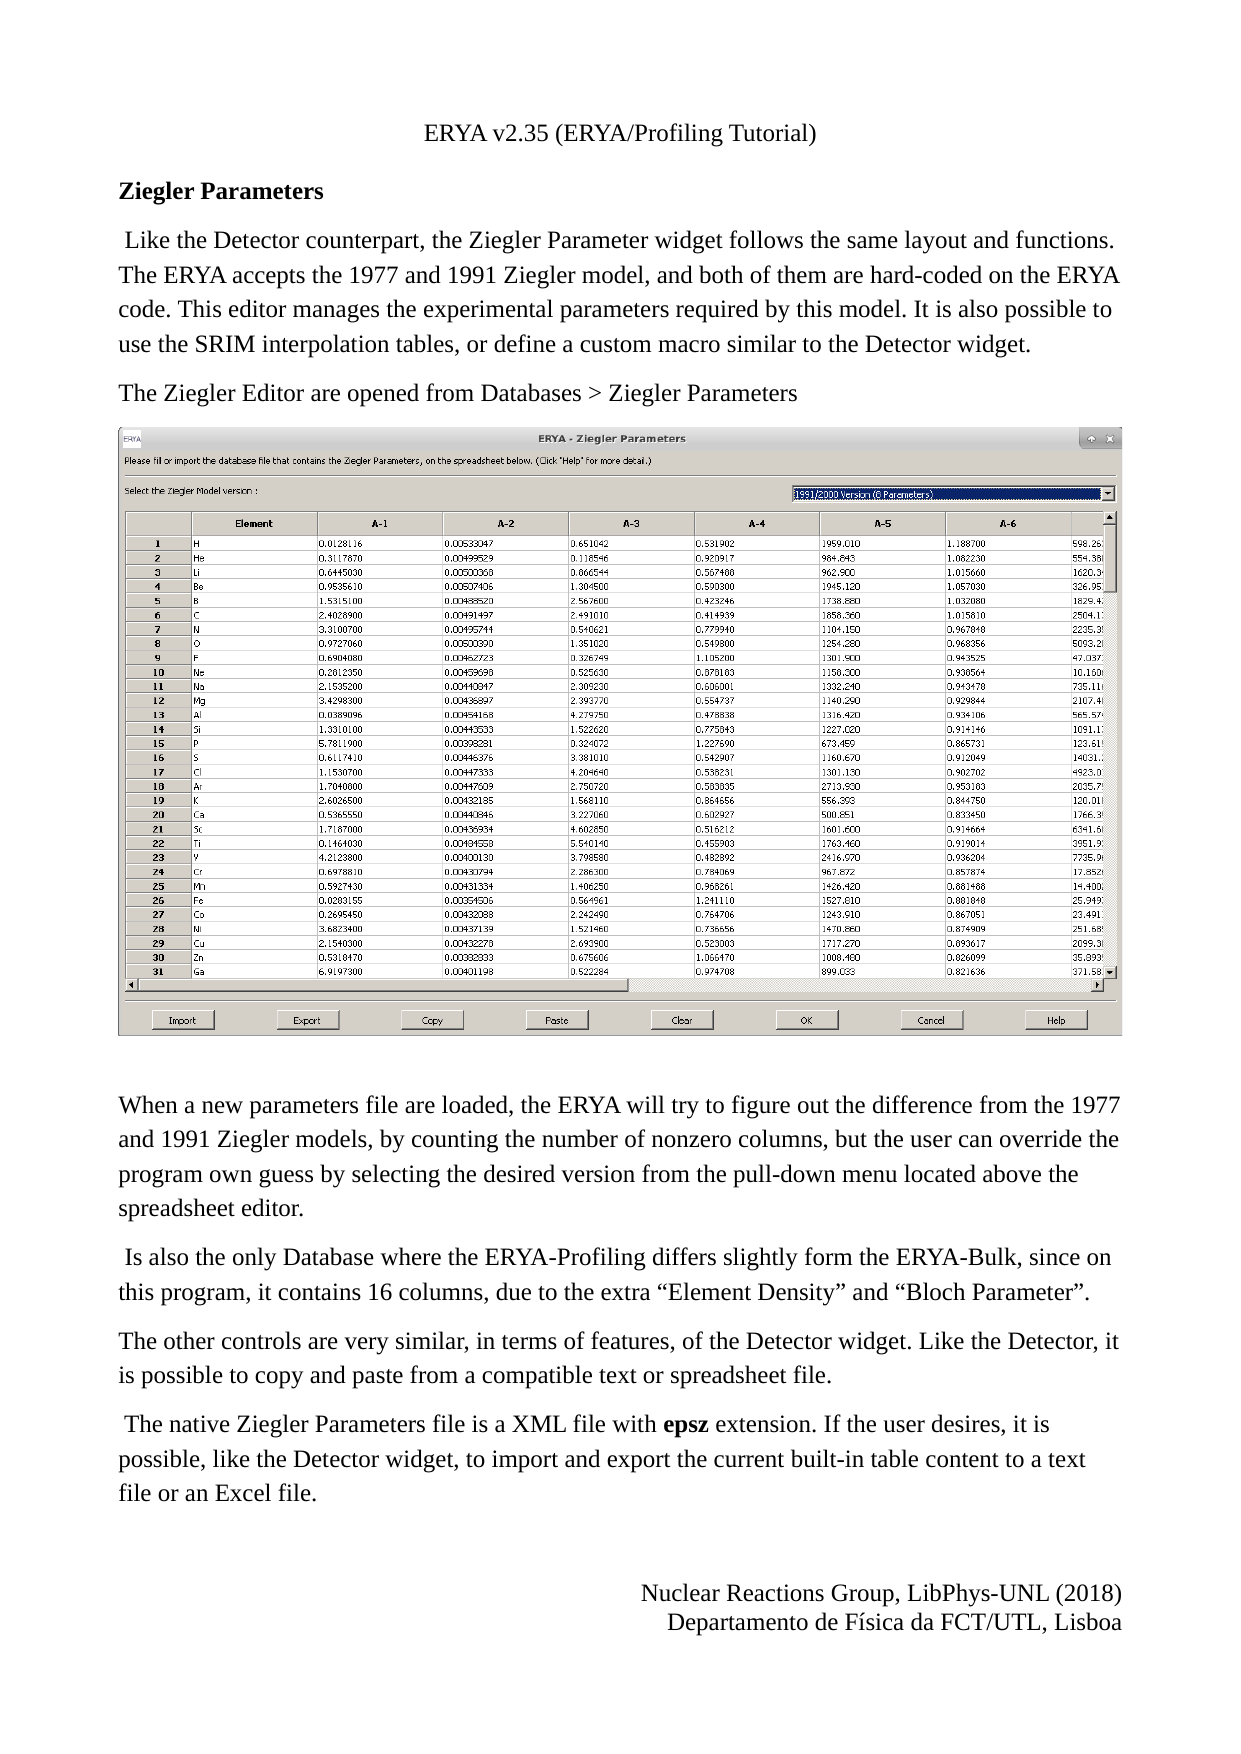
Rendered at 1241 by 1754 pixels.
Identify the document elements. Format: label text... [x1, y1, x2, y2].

picture [118, 427, 1123, 1036]
text Ziegler Parameters [118, 176, 1122, 205]
text The other controls are very similar, in terms of features, of the Detector widget. Like the Detector, it is possible to copy and paste from a compatible text or spreadsheet file. [118, 1326, 1122, 1389]
text The Ziegler Editor are opened from Databases > Ziegler Parameters [118, 378, 1122, 407]
text When a new parameters file are loaded, the ERYA will try to figure out the difference from the 1977 and 1991 Ziegler models, by counting the number of nonzero columns, but the user can override the program own guess by selecting the desired version from the pull-down menu located above the spreadsheet editor. [118, 1090, 1122, 1222]
text Like the Detector counterpart, the Ziegler Parameter widget follows the same layout and functions. The ERYA accepts the 1977 and 1991 Ziegler model, and both of them are hard-coded on the ERYA code. This editor manages the experimental parameters required by this model. It is also possible to use the SRIM interpolation tables, or define a custom macro similar to the Detector widget. [118, 225, 1122, 358]
text Is also the only Database where the ERYA-Profiling differs slightly form the ERYA-Bulk, since on this program, it contains 16 columns, due to the extra “Element Density” and “Bloch Parameter”. [118, 1242, 1122, 1306]
text The native Ziegler Parameters file is a XML file with epsz extension. If the user desires, it is possible, like the Detector widget, to import and export the current built-in table content to a text file or an Excel file. [118, 1409, 1122, 1507]
